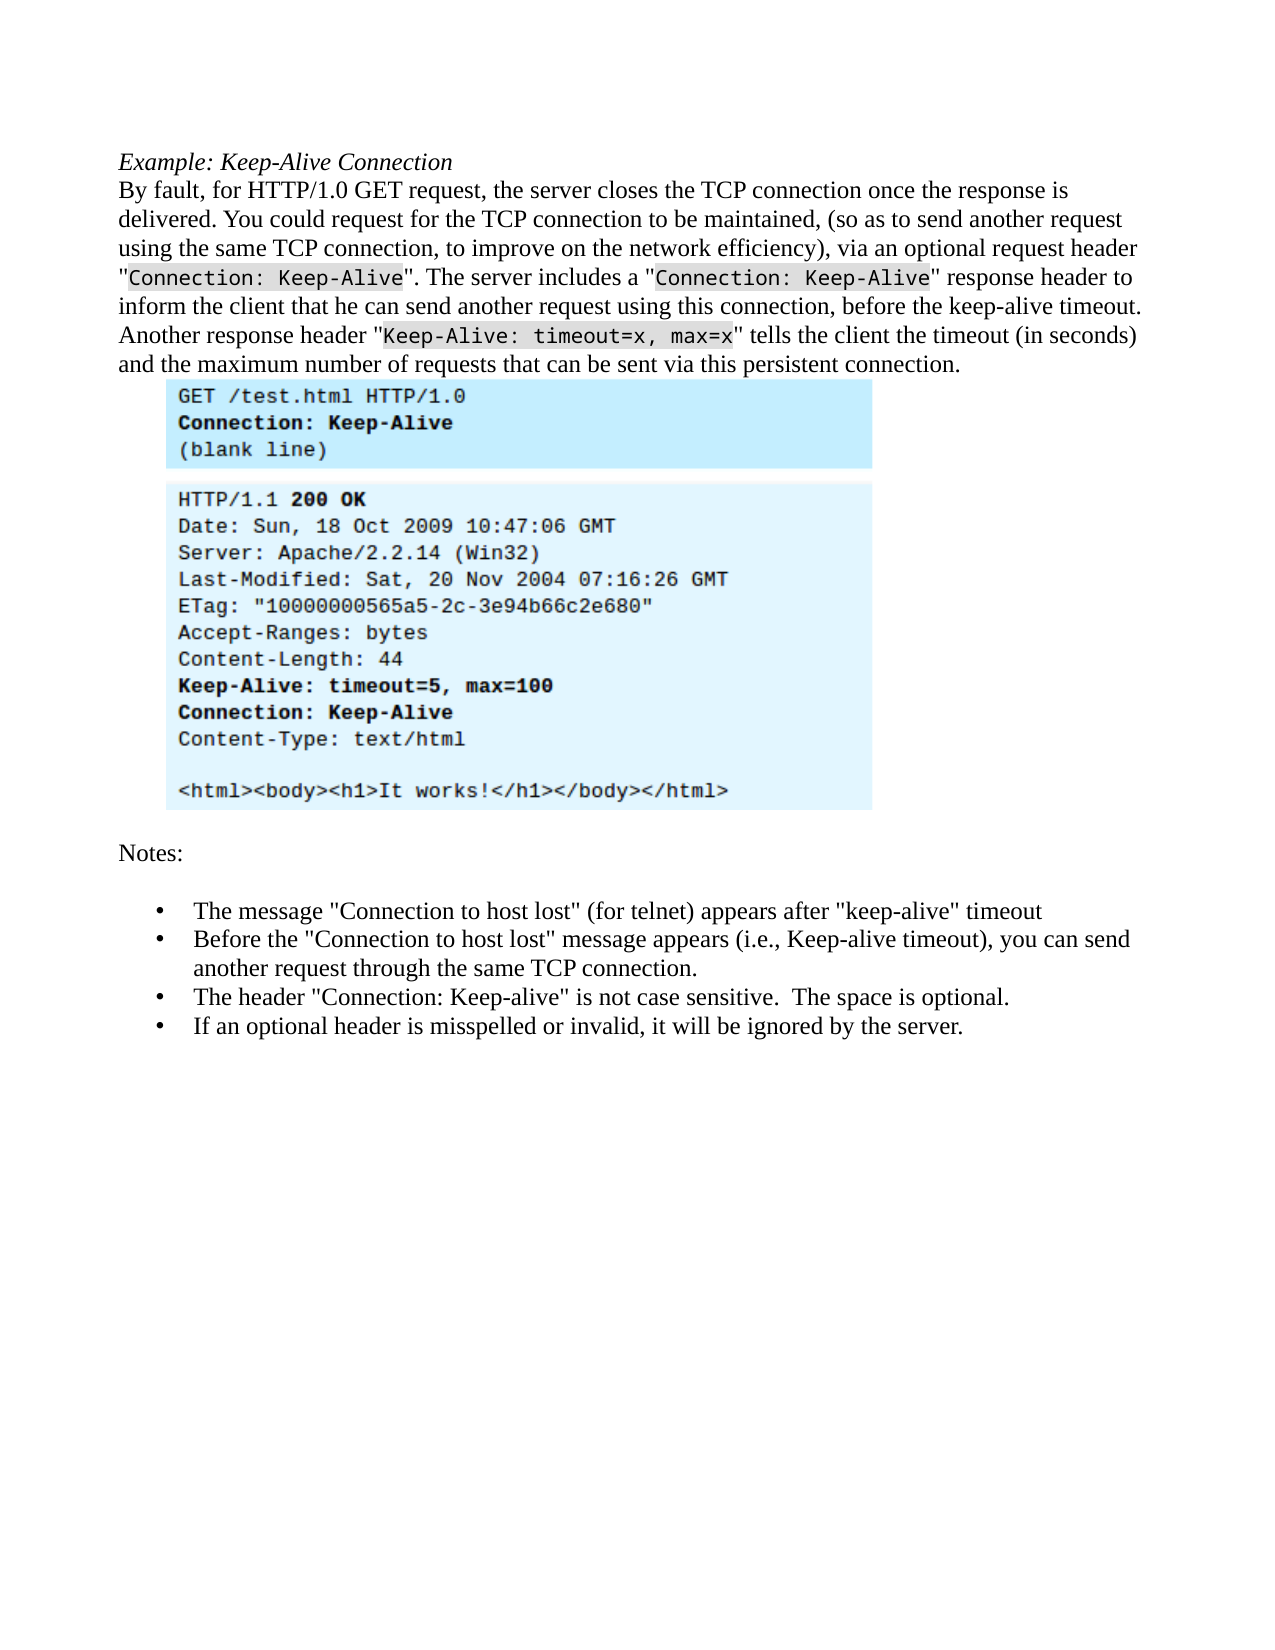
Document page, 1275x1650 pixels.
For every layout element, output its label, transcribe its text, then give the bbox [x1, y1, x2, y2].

list The message "Connection to host lost" (for telnet) appears after "keep-alive" timeout [156, 896, 1157, 924]
text Notes: [118, 838, 1157, 867]
list If an optional header is misspelled or invalid, it will be ignored by the server. [156, 1011, 1157, 1039]
text By fault, for HTTP/1.0 GET request, the server closes the TCP connection once the response is delivered. You could request for the TCP connection to be maintained, (so as to send another request using the same TCP connection, to improve on the network efficiency), via an optional request header "Connection: Keep-Alive". The server includes a "Connection: Keep-Alive" response header to inform the client that he can send another request using this connection, before the keep-alive timeout. Another response header "Keep-Alive: timeout=x, max=x" tells the client the timeout (in seconds) and the maximum number of requests that can be sent via this persistent connection. [118, 176, 1157, 378]
picture [166, 378, 873, 810]
text Example: Keep-Alive Connection [118, 147, 1157, 176]
list Before the "Connection to host lost" message appears (i.e., Keep-alive timeout), you can send another request through the same TCP connection. [156, 924, 1157, 982]
list The header "Connection: Keep-alive" is not case sensitive. The space is optional. [156, 982, 1157, 1011]
